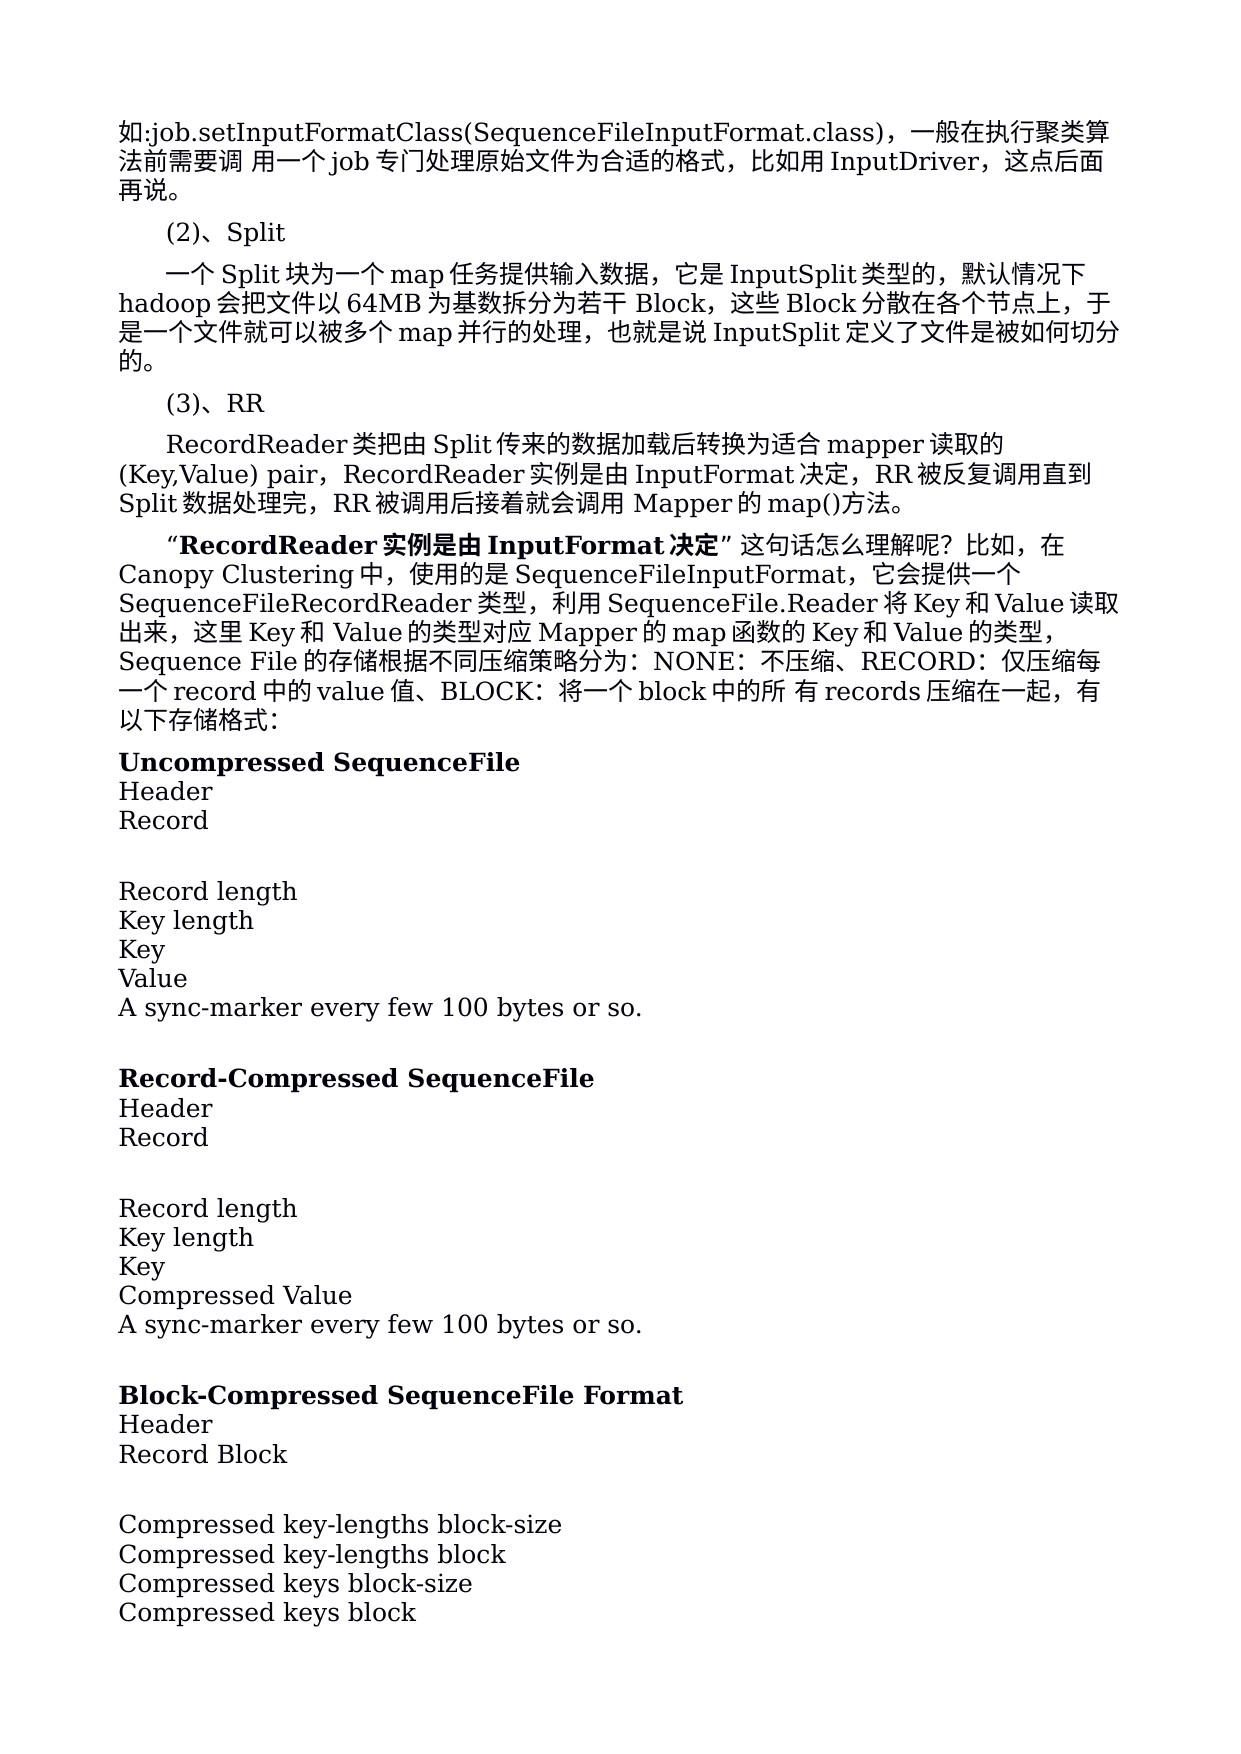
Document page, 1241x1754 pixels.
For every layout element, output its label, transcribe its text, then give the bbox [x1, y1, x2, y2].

text 一个Split块为一个map任务提供输入数据，它是InputSplit类型的，默认情况下hadoop会把文件以64MB为基数拆分为若干 Block，这些Block分散在各个节点上，于是一个文件就可以被多个map并行的处理，也就是说InputSplit定义了文件是被如何切分的。 [118, 260, 1122, 376]
text Record length Key length Key Value A sync-marker every few 100 bytes or so. [118, 848, 1122, 1023]
text RecordReader类把由Split传来的数据加载后转换为适合mapper读取的(Key,Value) pair，RecordReader实例是由InputFormat决定，RR被反复调用直到Split数据处理完，RR被调用后接着就会调用 Mapper的map()方法。 [118, 431, 1122, 518]
text Block-Compressed SequenceFile Format Header Record Block [118, 1352, 1122, 1469]
text Uncompressed SequenceFile Header Record [118, 747, 1122, 835]
text Compressed key-lengths block-size Compressed key-lengths block Compressed keys block-size Compressed keys block [118, 1481, 1122, 1627]
text (3)、RR [118, 389, 1122, 418]
text Record-Compressed SequenceFile Header Record [118, 1035, 1122, 1152]
text Record length Key length Key Compressed Value A sync-marker every few 100 bytes or so. [118, 1164, 1122, 1339]
text 如:job.setInputFormatClass(SequenceFileInputFormat.class)，一般在执行聚类算法前需要调 用一个job专门处理原始文件为合适的格式，比如用InputDriver，这点后面再说。 [118, 118, 1122, 206]
text “RecordReader实例是由InputFormat决定” 这句话怎么理解呢？比如，在Canopy Clustering中，使用的是SequenceFileInputFormat，它会提供一个 SequenceFileRecordReader类型，利用SequenceFile.Reader将Key和Value读取出来，这里Key和 Value的类型对应Mapper的map函数的Key和Value的类型，Sequence File的存储根据不同压缩策略分为：NONE：不压缩、RECORD：仅压缩每一个record中的value值、BLOCK：将一个block中的所 有records压缩在一起，有以下存储格式： [118, 531, 1122, 735]
text (2)、Split [118, 218, 1122, 247]
